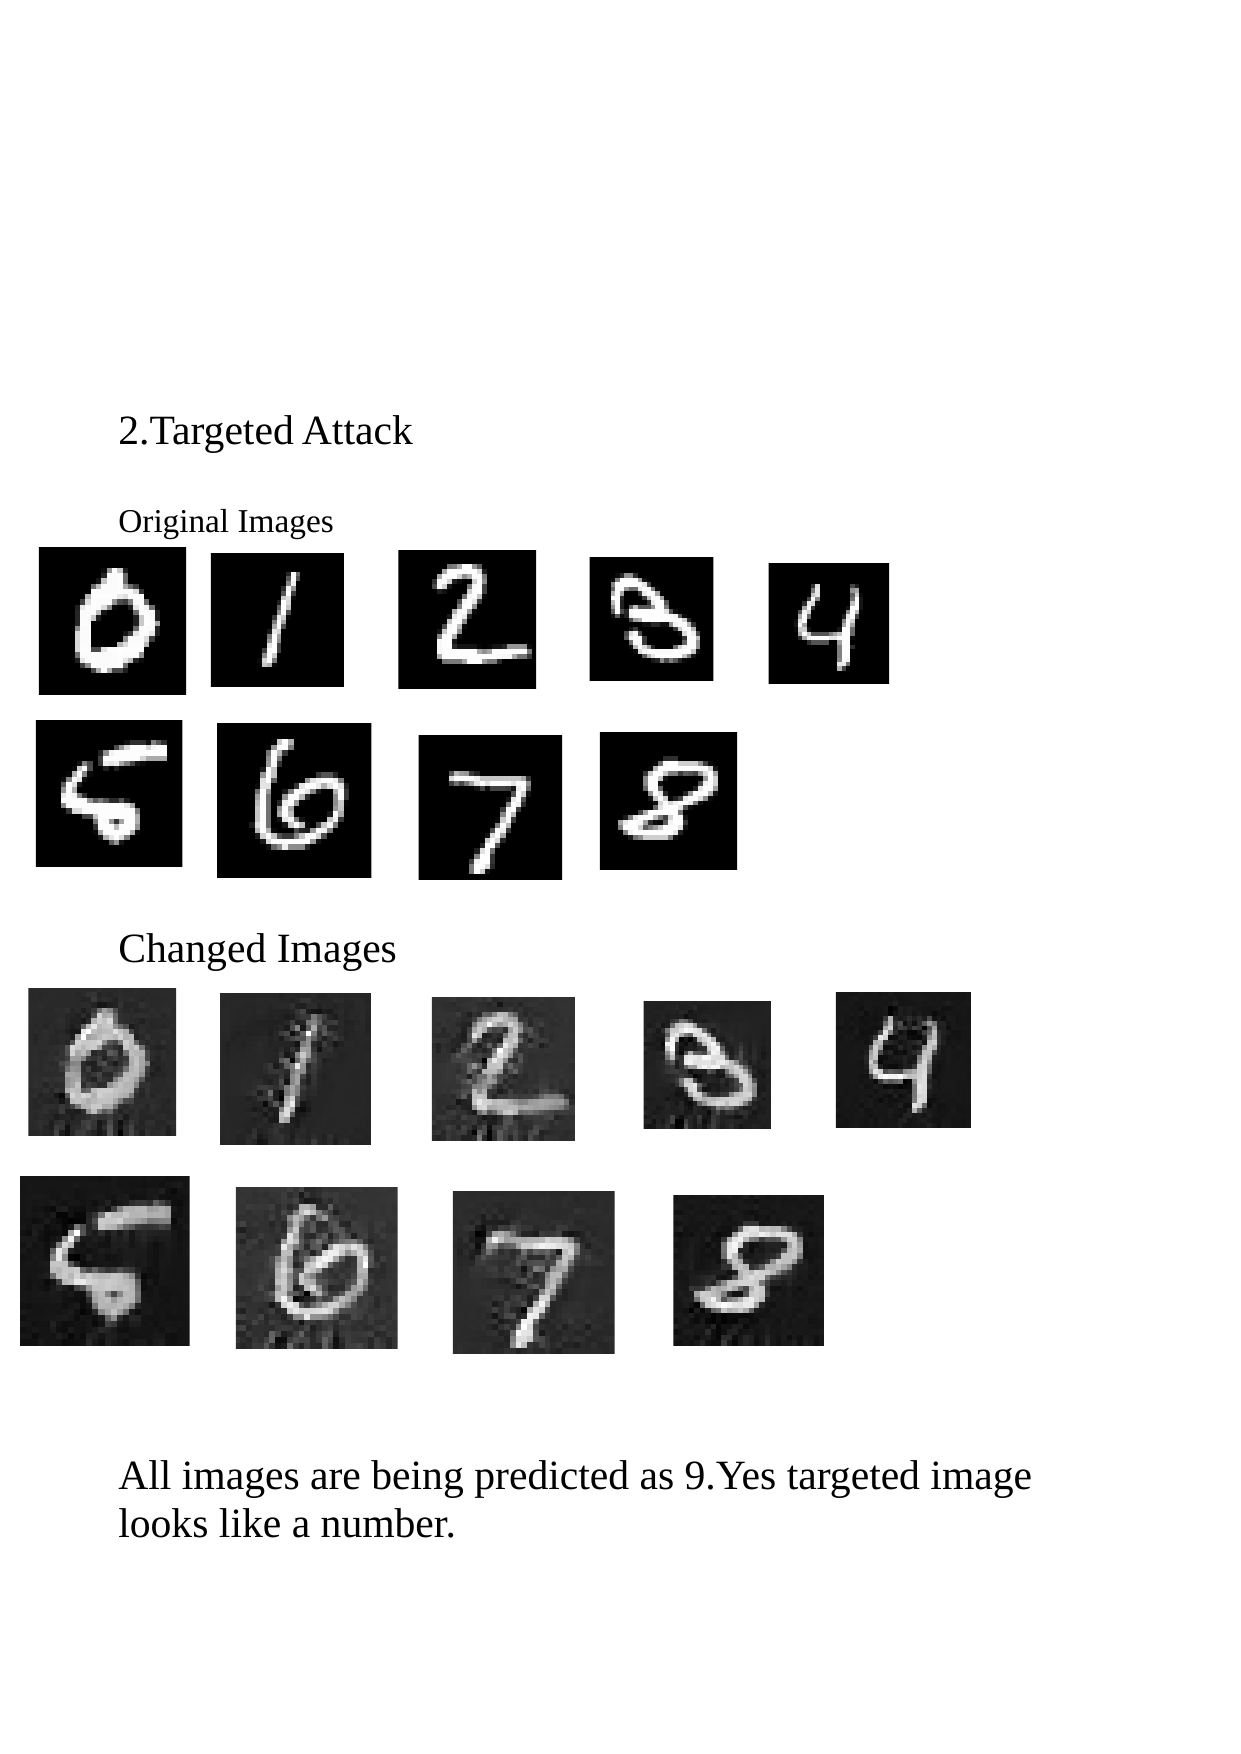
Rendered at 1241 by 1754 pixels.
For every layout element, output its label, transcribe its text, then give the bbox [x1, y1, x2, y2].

picture [589, 557, 714, 681]
text Original Images [118, 501, 1122, 540]
picture [235, 1187, 398, 1349]
picture [38, 547, 187, 695]
picture [599, 732, 738, 870]
picture [28, 988, 177, 1136]
picture [217, 723, 372, 878]
picture [20, 1176, 190, 1346]
picture [431, 997, 575, 1141]
picture [220, 993, 371, 1145]
text 2.Targeted Attack [118, 406, 1122, 453]
picture [210, 553, 344, 687]
picture [452, 1191, 615, 1354]
picture [835, 992, 971, 1128]
picture [643, 1001, 771, 1129]
picture [768, 563, 890, 684]
picture [673, 1195, 824, 1346]
picture [35, 720, 183, 867]
picture [398, 550, 537, 689]
picture [418, 735, 563, 880]
text All images are being predicted as 9.Yes targeted image looks like a number. [118, 1450, 1122, 1546]
text Changed Images [118, 923, 1122, 971]
